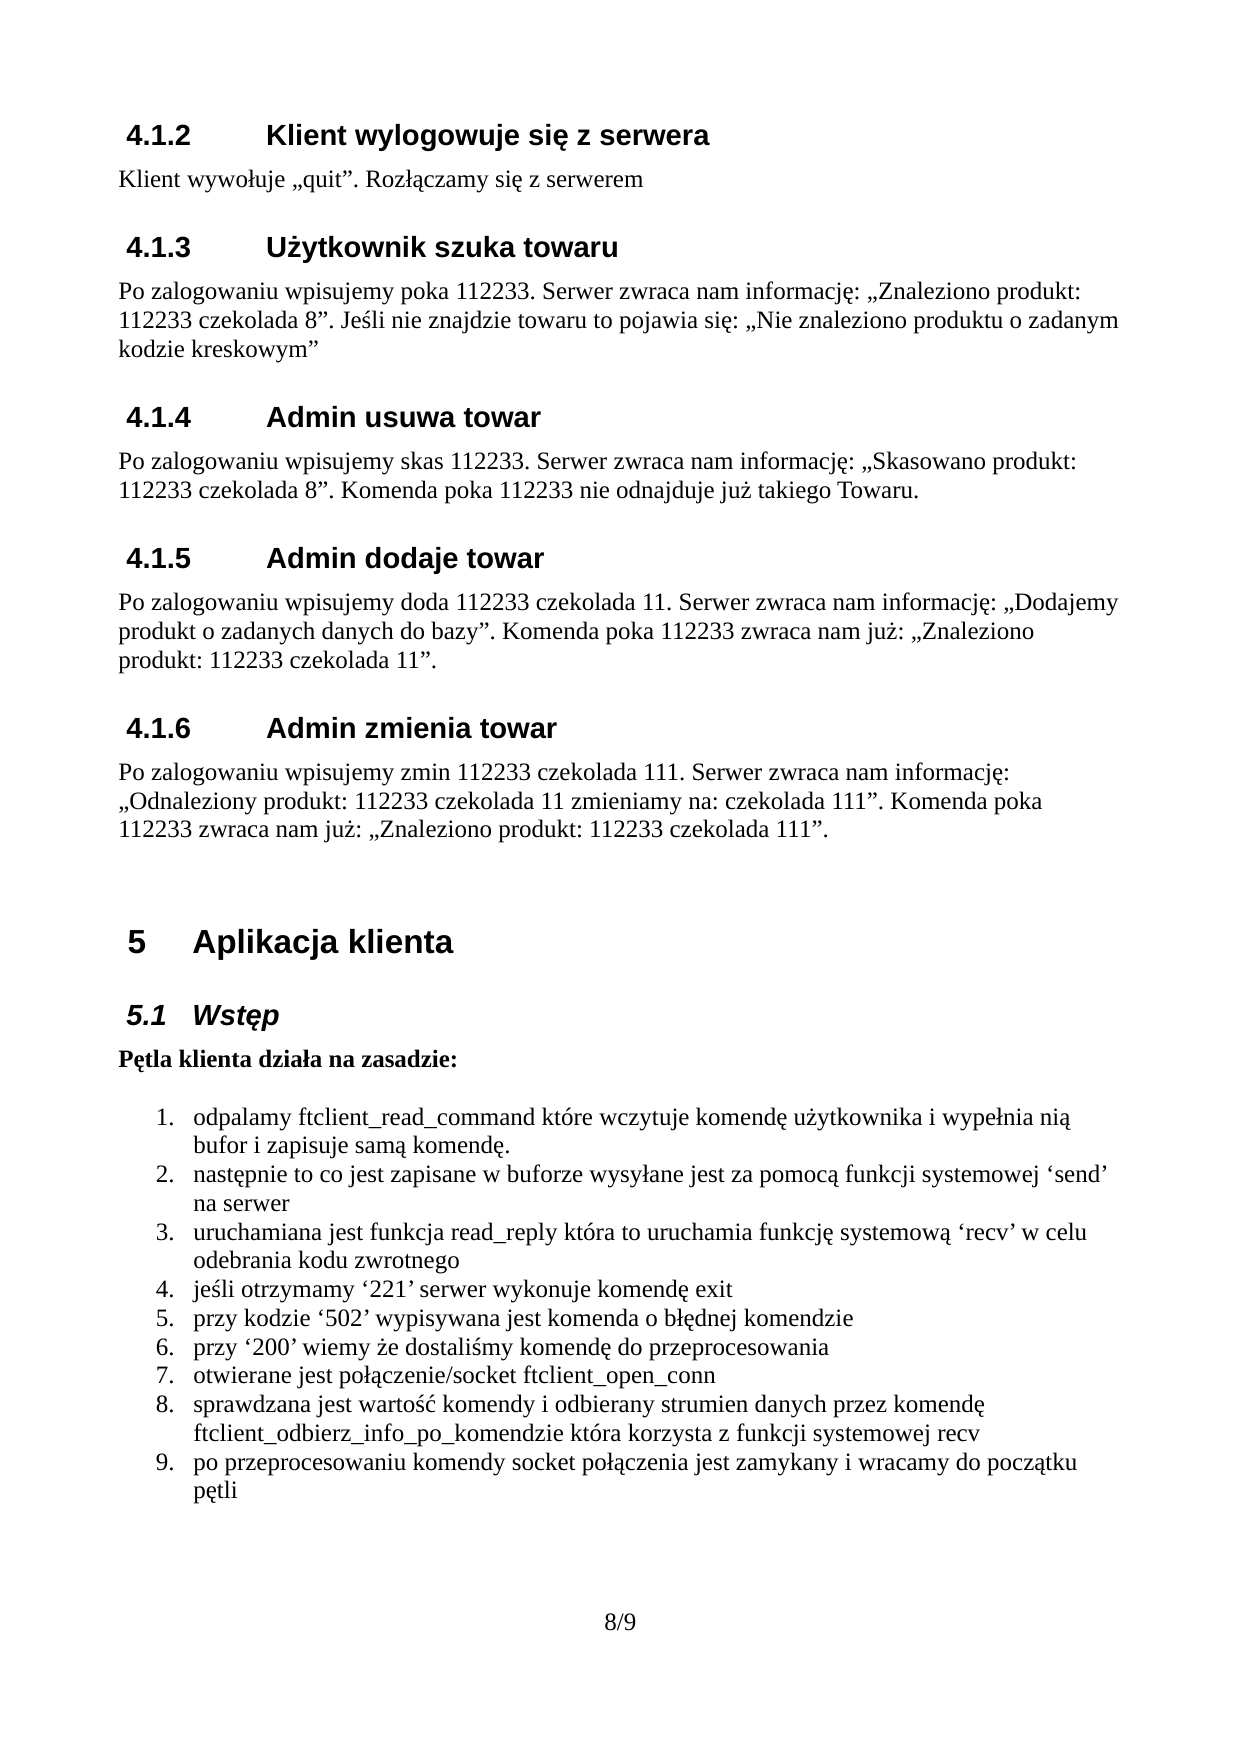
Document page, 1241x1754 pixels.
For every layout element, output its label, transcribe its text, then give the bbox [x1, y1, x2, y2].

list po przeprocesowaniu komendy socket połączenia jest zamykany i wracamy do początku pętli [156, 1447, 1122, 1504]
subtitle Admin usuwa towar [118, 400, 1122, 434]
list sprawdzana jest wartość komendy i odbierany strumien danych przez komendę ftclient_odbierz_info_po_komendzie która korzysta z funkcji systemowej recv [156, 1389, 1122, 1447]
list jeśli otrzymamy ‘221’ serwer wykonuje komendę exit [156, 1274, 1122, 1303]
list następnie to co jest zapisane w buforze wysyłane jest za pomocą funkcji systemowej ‘send’ na serwer [156, 1159, 1122, 1217]
text Po zalogowaniu wpisujemy doda 112233 czekolada 11. Serwer zwraca nam informację: „Dodajemy produkt o zadanych danych do bazy”. Komenda poka 112233 zwraca nam już: „Znaleziono produkt: 112233 czekolada 11”. [118, 587, 1122, 673]
text Pętla klienta działa na zasadzie: [118, 1044, 1122, 1073]
list przy kodzie ‘502’ wypisywana jest komenda o błędnej komendzie [156, 1303, 1122, 1332]
list odpalamy ftclient_read_command które wczytuje komendę użytkownika i wypełnia nią bufor i zapisuje samą komendę. [156, 1102, 1122, 1159]
subtitle Aplikacja klienta [118, 922, 1122, 961]
list otwierane jest połączenie/socket ftclient_open_conn [156, 1360, 1122, 1389]
list przy ‘200’ wiemy że dostaliśmy komendę do przeprocesowania [156, 1332, 1122, 1360]
text Po zalogowaniu wpisujemy poka 112233. Serwer zwraca nam informację: „Znaleziono produkt: 112233 czekolada 8”. Jeśli nie znajdzie towaru to pojawia się: „Nie znaleziono produktu o zadanym kodzie kreskowym” [118, 276, 1122, 363]
subtitle Klient wylogowuje się z serwera [118, 118, 1122, 152]
subtitle Użytkownik szuka towaru [118, 230, 1122, 264]
subtitle Wstęp [118, 998, 1122, 1032]
subtitle Admin dodaje towar [118, 541, 1122, 575]
text Po zalogowaniu wpisujemy skas 112233. Serwer zwraca nam informację: „Skasowano produkt: 112233 czekolada 8”. Komenda poka 112233 nie odnajduje już takiego Towaru. [118, 446, 1122, 504]
list uruchamiana jest funkcja read_reply która to uruchamia funkcję systemową ‘recv’ w celu odebrania kodu zwrotnego [156, 1217, 1122, 1274]
text Klient wywołuje „quit”. Rozłączamy się z serwerem [118, 164, 1122, 193]
subtitle Admin zmienia towar [118, 711, 1122, 744]
text Po zalogowaniu wpisujemy zmin 112233 czekolada 111. Serwer zwraca nam informację: „Odnaleziony produkt: 112233 czekolada 11 zmieniamy na: czekolada 111”. Komenda poka 112233 zwraca nam już: „Znaleziono produkt: 112233 czekolada 111”. [118, 757, 1122, 843]
